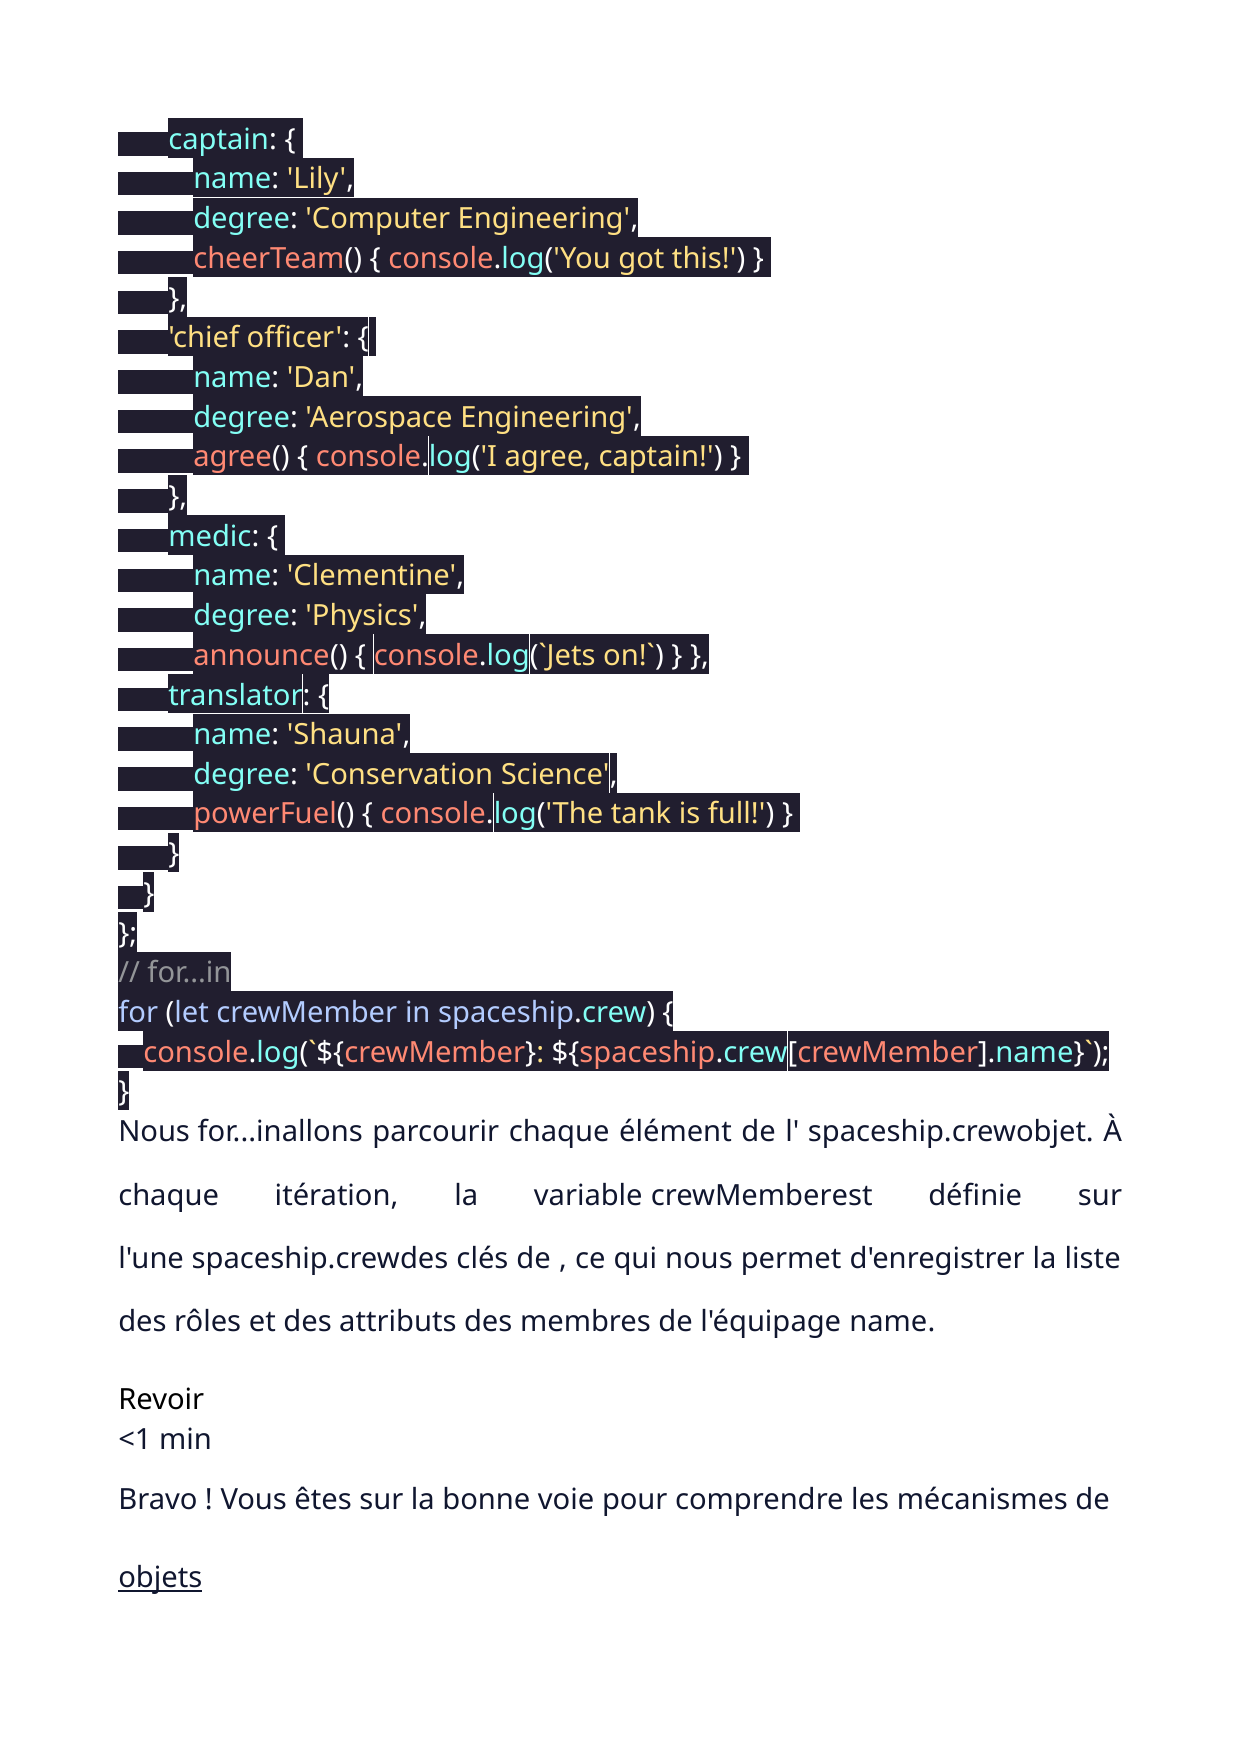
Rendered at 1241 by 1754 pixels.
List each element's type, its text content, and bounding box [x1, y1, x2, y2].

text <1 min [118, 1418, 1122, 1458]
text cheerTeam() { console.log('You got this!') } [118, 237, 1122, 277]
text degree: 'Aerospace Engineering', [118, 396, 1122, 436]
text console.log(`${crewMember}: ${spaceship.crew[crewMember].name}`); [118, 1031, 1122, 1071]
text Nous for...inallons parcourir chaque élément de l' spaceship.crewobjet. À chaque itération, la variable crewMemberest définie sur l'une spaceship.crewdes clés de , ce qui nous permet d'enregistrer la liste des rôles et des attributs des membres de l'équipage name. [118, 1110, 1122, 1340]
text objets [118, 1557, 1122, 1596]
text // for...in [118, 952, 1122, 991]
text for (let crewMember in spaceship.crew) { [118, 991, 1122, 1031]
text captain: { [118, 118, 1122, 158]
text announce() { console.log(`Jets on!`) } }, [118, 634, 1122, 674]
text } [118, 872, 1122, 912]
text name: 'Dan', [118, 356, 1122, 396]
text medic: { [118, 515, 1122, 555]
text name: 'Clementine', [118, 555, 1122, 594]
text degree: 'Computer Engineering', [118, 197, 1122, 237]
text } [118, 1071, 1122, 1110]
text Bravo ! Vous êtes sur la bonne voie pour comprendre les mécanismes de [118, 1478, 1122, 1518]
text name: 'Lily', [118, 158, 1122, 197]
subtitle Revoir [118, 1379, 1122, 1418]
text name: 'Shauna', [118, 713, 1122, 753]
text }, [118, 277, 1122, 317]
text powerFuel() { console.log('The tank is full!') } [118, 793, 1122, 832]
text agree() { console.log('I agree, captain!') } [118, 436, 1122, 475]
text translator: { [118, 674, 1122, 713]
text }; [118, 912, 1122, 952]
text 'chief officer': { [118, 317, 1122, 356]
text }, [118, 475, 1122, 515]
text degree: 'Conservation Science', [118, 753, 1122, 793]
text } [118, 832, 1122, 872]
text degree: 'Physics', [118, 594, 1122, 634]
